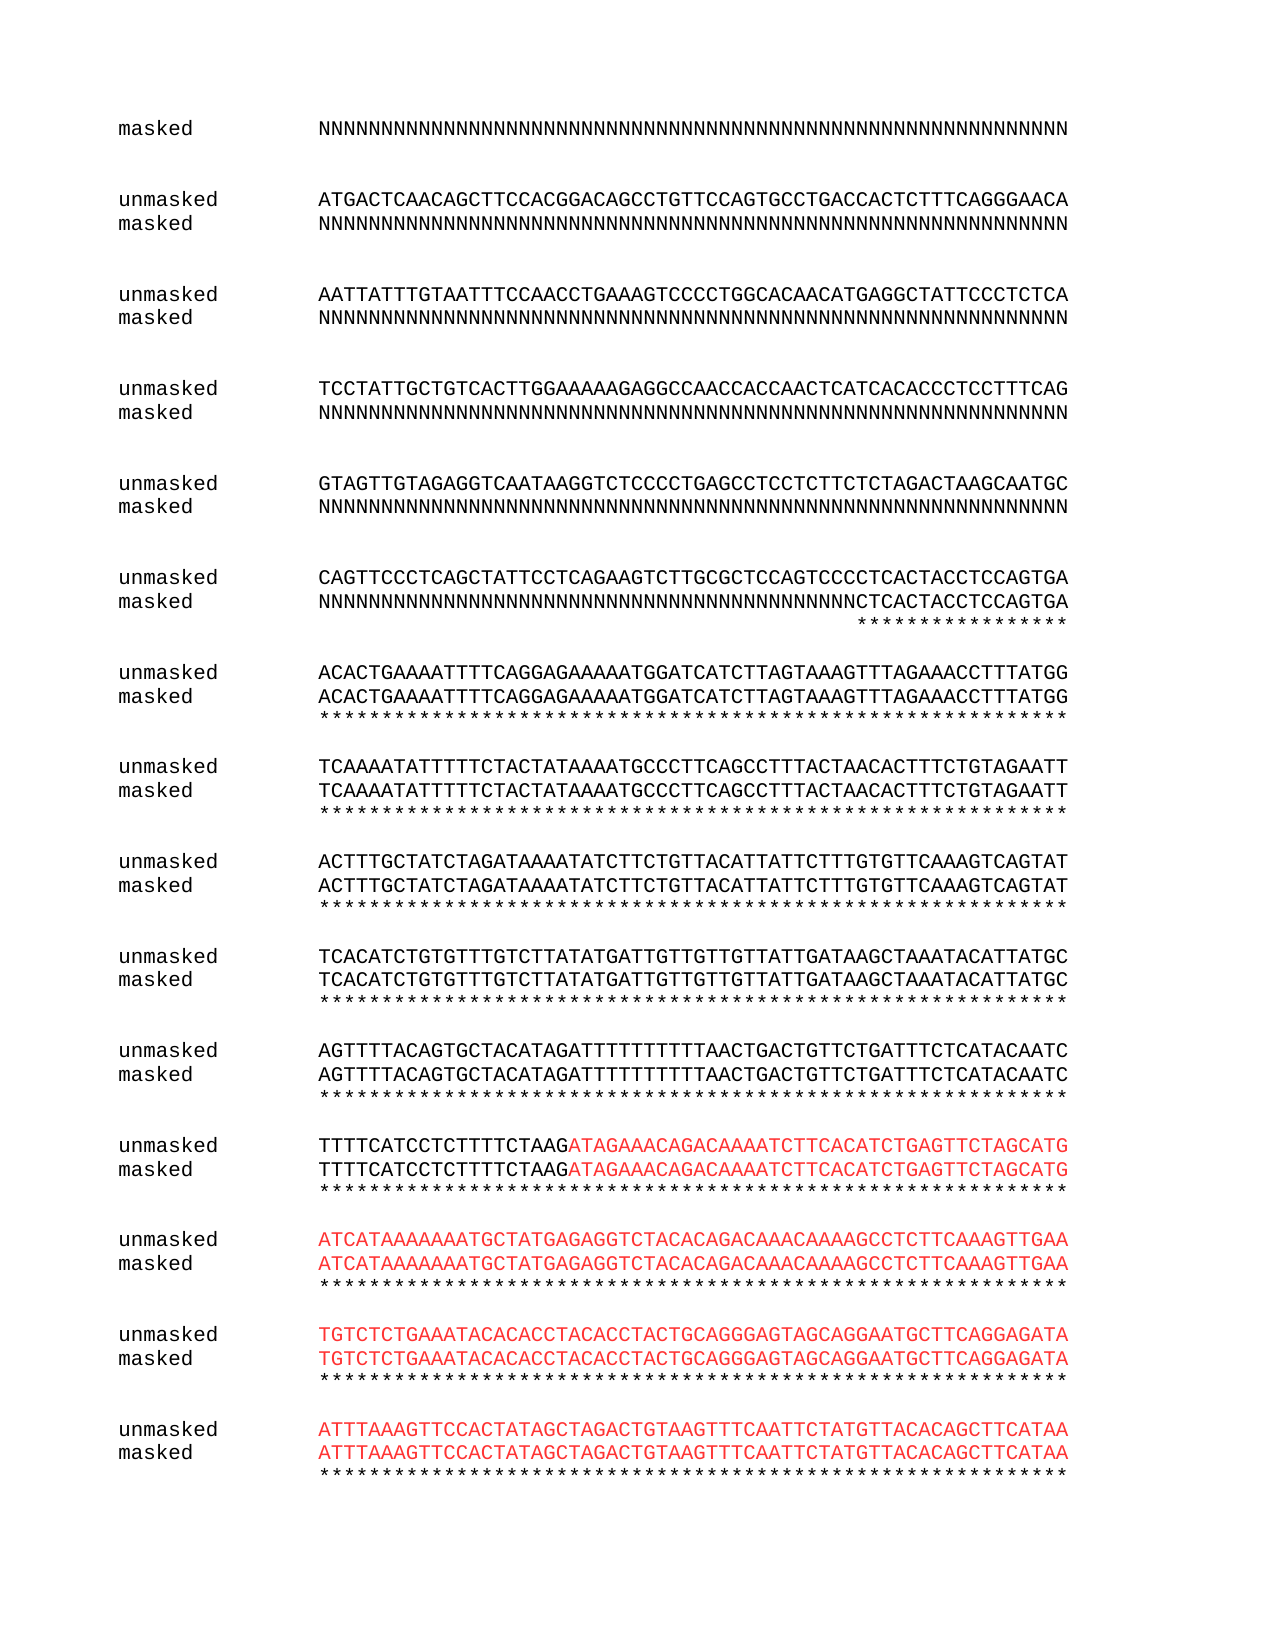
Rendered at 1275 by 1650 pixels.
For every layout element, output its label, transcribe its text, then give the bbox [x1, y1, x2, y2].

text ************************************************************ [118, 709, 1157, 733]
text masked TCACATCTGTGTTTGTCTTATATGATTGTTGTTGTTATTGATAAGCTAAATACATTATGC [118, 969, 1157, 993]
text ************************************************************ [118, 804, 1157, 827]
text ************************************************************ [118, 1277, 1157, 1300]
text unmasked ATTTAAAGTTCCACTATAGCTAGACTGTAAGTTTCAATTCTATGTTACACAGCTTCATAA [118, 1419, 1157, 1442]
text unmasked ATGACTCAACAGCTTCCACGGACAGCCTGTTCCAGTGCCTGACCACTCTTTCAGGGAACA [118, 189, 1157, 213]
text masked NNNNNNNNNNNNNNNNNNNNNNNNNNNNNNNNNNNNNNNNNNNNNNNNNNNNNNNNNNNN [118, 496, 1157, 520]
text masked ATTTAAAGTTCCACTATAGCTAGACTGTAAGTTTCAATTCTATGTTACACAGCTTCATAA [118, 1442, 1157, 1466]
text ************************************************************ [118, 1371, 1157, 1395]
text ************************************************************ [118, 993, 1157, 1017]
text ************************************************************ [118, 1088, 1157, 1111]
text masked TTTTCATCCTCTTTTCTAAGATAGAAACAGACAAAATCTTCACATCTGAGTTCTAGCATG [118, 1158, 1157, 1182]
text unmasked TTTTCATCCTCTTTTCTAAGATAGAAACAGACAAAATCTTCACATCTGAGTTCTAGCATG [118, 1135, 1157, 1158]
text masked NNNNNNNNNNNNNNNNNNNNNNNNNNNNNNNNNNNNNNNNNNNNNNNNNNNNNNNNNNNN [118, 402, 1157, 426]
text masked ACTTTGCTATCTAGATAAAATATCTTCTGTTACATTATTCTTTGTGTTCAAAGTCAGTAT [118, 875, 1157, 898]
text ************************************************************ [118, 898, 1157, 922]
text unmasked CAGTTCCCTCAGCTATTCCTCAGAAGTCTTGCGCTCCAGTCCCCTCACTACCTCCAGTGA [118, 567, 1157, 591]
text ************************************************************ [118, 1466, 1157, 1489]
text unmasked ATCATAAAAAAATGCTATGAGAGGTCTACACAGACAAACAAAAGCCTCTTCAAAGTTGAA [118, 1229, 1157, 1253]
text unmasked GTAGTTGTAGAGGTCAATAAGGTCTCCCCTGAGCCTCCTCTTCTCTAGACTAAGCAATGC [118, 473, 1157, 496]
text masked NNNNNNNNNNNNNNNNNNNNNNNNNNNNNNNNNNNNNNNNNNNNNNNNNNNNNNNNNNNN [118, 118, 1157, 142]
text masked AGTTTTACAGTGCTACATAGATTTTTTTTTTAACTGACTGTTCTGATTTCTCATACAATC [118, 1064, 1157, 1088]
text unmasked TGTCTCTGAAATACACACCTACACCTACTGCAGGGAGTAGCAGGAATGCTTCAGGAGATA [118, 1324, 1157, 1348]
text unmasked ACTTTGCTATCTAGATAAAATATCTTCTGTTACATTATTCTTTGTGTTCAAAGTCAGTAT [118, 851, 1157, 875]
text masked NNNNNNNNNNNNNNNNNNNNNNNNNNNNNNNNNNNNNNNNNNNCTCACTACCTCCAGTGA [118, 591, 1157, 615]
text masked NNNNNNNNNNNNNNNNNNNNNNNNNNNNNNNNNNNNNNNNNNNNNNNNNNNNNNNNNNNN [118, 307, 1157, 331]
text unmasked TCACATCTGTGTTTGTCTTATATGATTGTTGTTGTTATTGATAAGCTAAATACATTATGC [118, 946, 1157, 969]
text masked TCAAAATATTTTTCTACTATAAAATGCCCTTCAGCCTTTACTAACACTTTCTGTAGAATT [118, 780, 1157, 804]
text unmasked AATTATTTGTAATTTCCAACCTGAAAGTCCCCTGGCACAACATGAGGCTATTCCCTCTCA [118, 284, 1157, 307]
text unmasked TCCTATTGCTGTCACTTGGAAAAAGAGGCCAACCACCAACTCATCACACCCTCCTTTCAG [118, 378, 1157, 402]
text masked NNNNNNNNNNNNNNNNNNNNNNNNNNNNNNNNNNNNNNNNNNNNNNNNNNNNNNNNNNNN [118, 213, 1157, 236]
text masked TGTCTCTGAAATACACACCTACACCTACTGCAGGGAGTAGCAGGAATGCTTCAGGAGATA [118, 1348, 1157, 1371]
text masked ATCATAAAAAAATGCTATGAGAGGTCTACACAGACAAACAAAAGCCTCTTCAAAGTTGAA [118, 1253, 1157, 1277]
text masked ACACTGAAAATTTTCAGGAGAAAAATGGATCATCTTAGTAAAGTTTAGAAACCTTTATGG [118, 686, 1157, 709]
text unmasked TCAAAATATTTTTCTACTATAAAATGCCCTTCAGCCTTTACTAACACTTTCTGTAGAATT [118, 757, 1157, 780]
text unmasked ACACTGAAAATTTTCAGGAGAAAAATGGATCATCTTAGTAAAGTTTAGAAACCTTTATGG [118, 662, 1157, 686]
text ***************** [118, 615, 1157, 638]
text ************************************************************ [118, 1182, 1157, 1206]
text unmasked AGTTTTACAGTGCTACATAGATTTTTTTTTTAACTGACTGTTCTGATTTCTCATACAATC [118, 1040, 1157, 1064]
